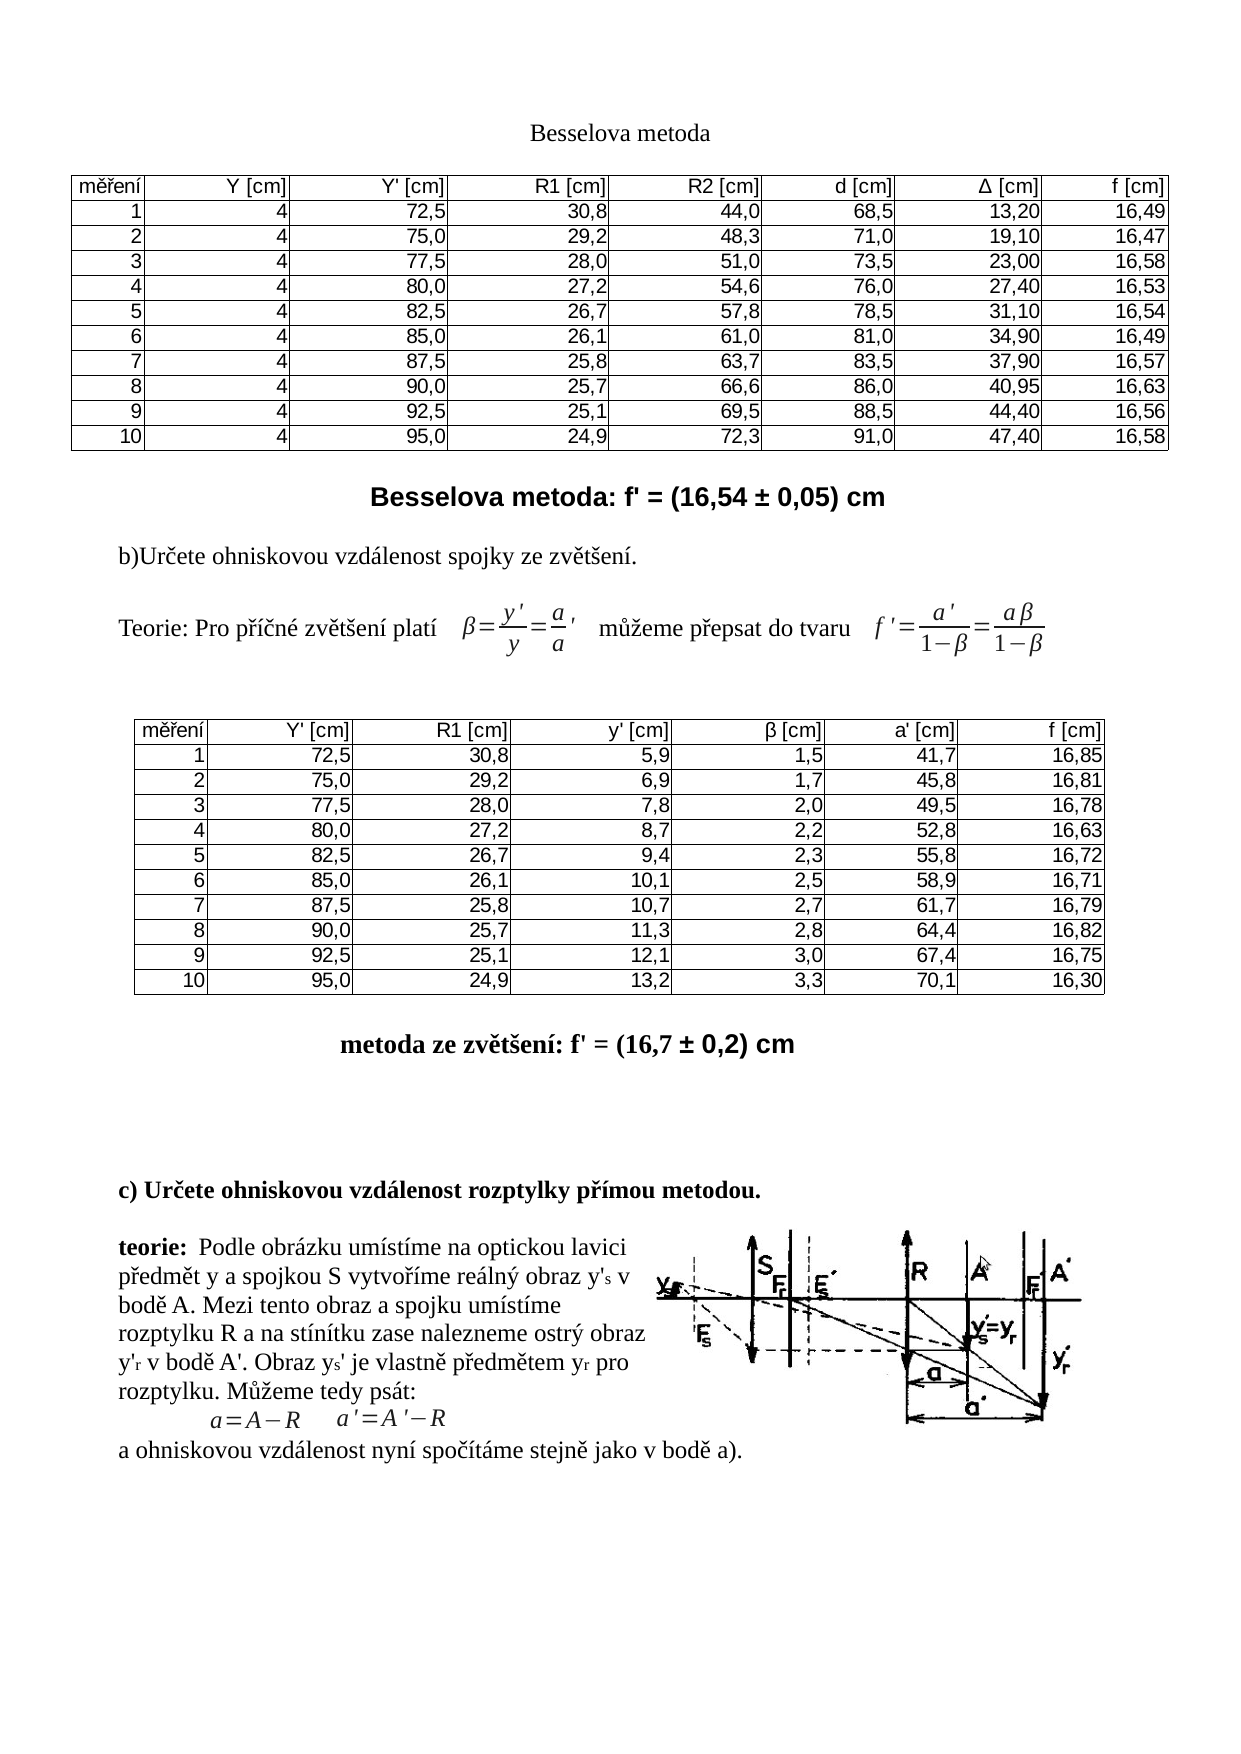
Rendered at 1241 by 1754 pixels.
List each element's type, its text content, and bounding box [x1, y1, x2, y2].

text a ohniskovou vzdálenost nyní spočítáme stejně jako v bodě a). [118, 1436, 1122, 1464]
text Teorie: Pro příčné zvětšení platí můžeme přepsat do tvaru [118, 598, 1122, 657]
text Besselova metoda: f' = (16,54 ± 0,05) cm [118, 481, 1122, 512]
text teorie: Podle obrázku umístíme na optickou lavici předmět y a spojkou S vytvoříme reálný obraz y's v bodě A. Mezi tento obraz a spojku umístíme rozptylku R a na stínítku zase nalezneme ostrý obraz y'r v bodě A'. Obraz ys' je vlastně předmětem yr pro rozptylku. Můžeme tedy psát: [118, 1232, 649, 1405]
text metoda ze zvětšení: f' = (16,7 ± 0,2) cm [118, 1028, 1122, 1060]
text [1085, 1232, 1122, 1405]
picture [649, 1215, 1085, 1431]
text Besselova metoda [118, 118, 1122, 147]
text b)Určete ohniskovou vzdálenost spojky ze zvětšení. [118, 541, 1122, 569]
text c) Určete ohniskovou vzdálenost rozptylky přímou metodou. [118, 1175, 1122, 1203]
